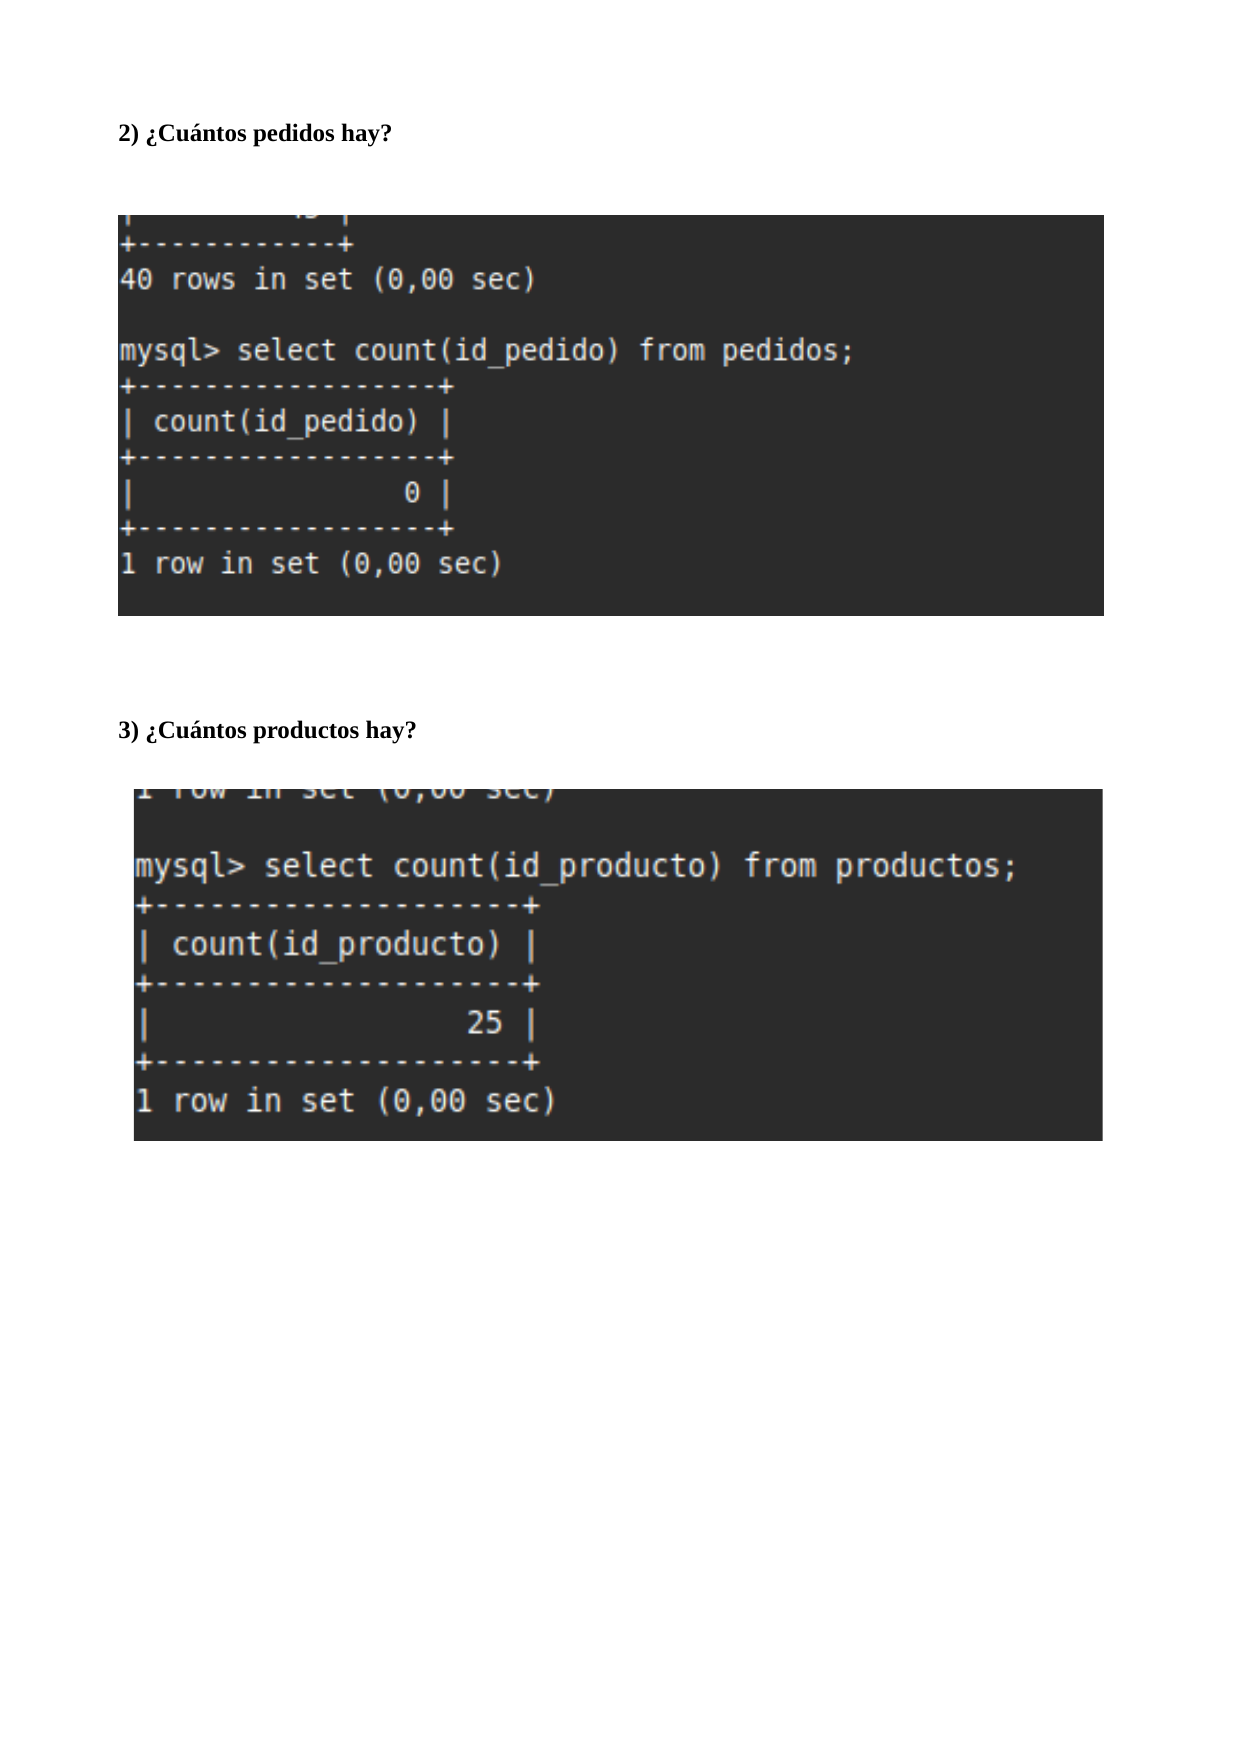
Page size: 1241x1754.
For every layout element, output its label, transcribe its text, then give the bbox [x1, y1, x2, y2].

text 3) ¿Cuántos productos hay? [118, 715, 1122, 744]
text 2) ¿Cuántos pedidos hay? [118, 118, 1122, 147]
